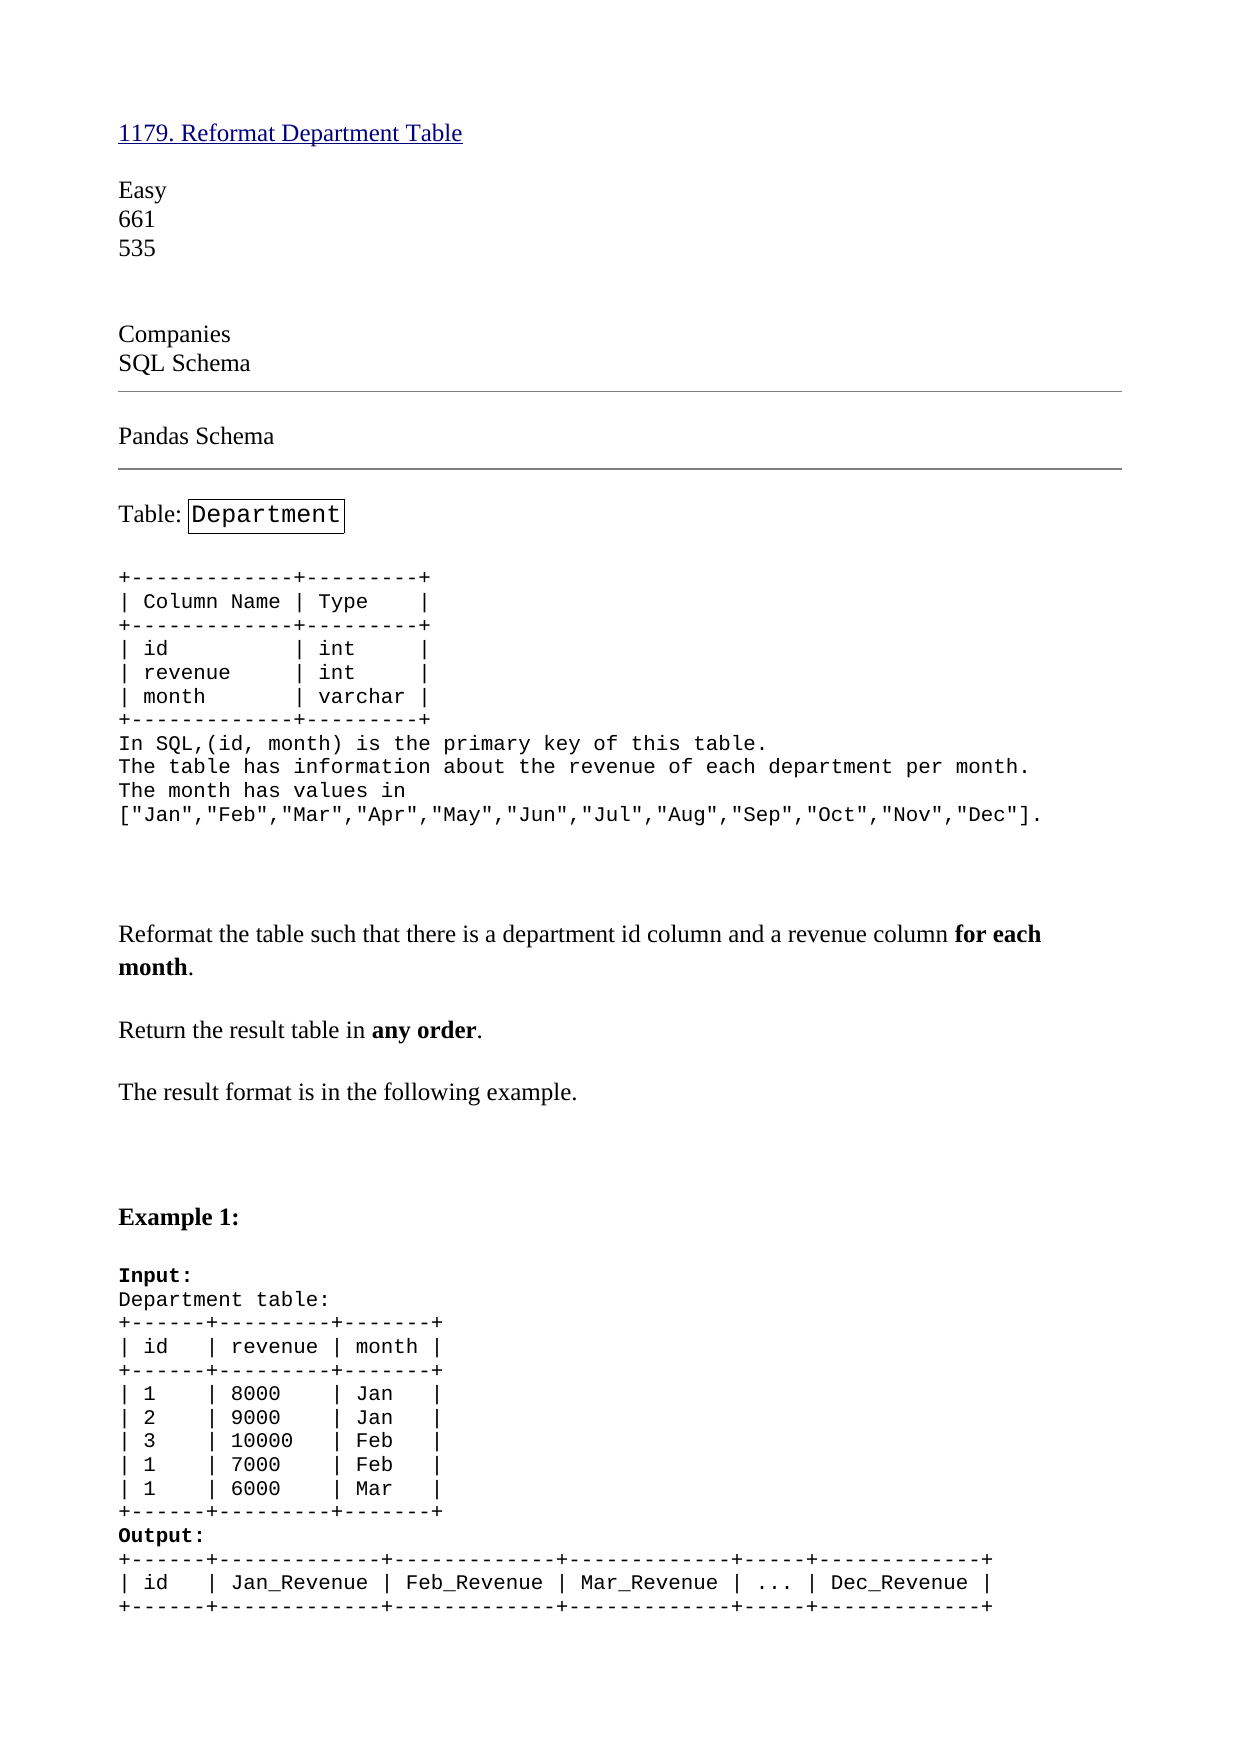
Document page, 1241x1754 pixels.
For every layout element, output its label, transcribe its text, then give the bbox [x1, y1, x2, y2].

text +------+-------------+-------------+-------------+-----+-------------+ [118, 1549, 1122, 1572]
text +-------------+---------+ [118, 567, 1122, 591]
text | id | int | [118, 638, 1122, 662]
text +-------------+---------+ [118, 709, 1122, 733]
text Example 1: [118, 1202, 1122, 1231]
text The table has information about the revenue of each department per month. [118, 757, 1122, 780]
text Reformat the table such that there is a department id column and a revenue column for each month. [118, 919, 1122, 981]
text +------+---------+-------+ [118, 1501, 1122, 1525]
text | 1 | 8000 | Jan | [118, 1383, 1122, 1407]
text | month | varchar | [118, 686, 1122, 709]
text Companies [118, 319, 1122, 348]
text | 1 | 7000 | Feb | [118, 1454, 1122, 1478]
text | revenue | int | [118, 662, 1122, 686]
text | id | revenue | month | [118, 1336, 1122, 1359]
text Easy [118, 176, 1122, 204]
text | Column Name | Type | [118, 591, 1122, 615]
text 535 [118, 233, 1122, 262]
text | 2 | 9000 | Jan | [118, 1407, 1122, 1431]
text Output: [118, 1525, 1122, 1549]
text Department table: [118, 1289, 1122, 1312]
text +------+-------------+-------------+-------------+-----+-------------+ [118, 1596, 1122, 1620]
text +------+---------+-------+ [118, 1312, 1122, 1336]
text Input: [118, 1265, 1122, 1289]
text The result format is in the following example. [118, 1077, 1122, 1106]
text [345, 498, 1122, 533]
text +-------------+---------+ [118, 615, 1122, 638]
text | 3 | 10000 | Feb | [118, 1431, 1122, 1454]
text In SQL,(id, month) is the primary key of this table. [118, 733, 1122, 757]
text SQL Schema [118, 348, 1122, 377]
text 1179. Reformat Department Table [118, 118, 1122, 147]
text The month has values in ["Jan","Feb","Mar","Apr","May","Jun","Jul","Aug","Sep","Oct","Nov","Dec"]. [118, 780, 1122, 827]
text Return the result table in any order. [118, 1015, 1122, 1044]
text | id | Jan_Revenue | Feb_Revenue | Mar_Revenue | ... | Dec_Revenue | [118, 1572, 1122, 1596]
text | 1 | 6000 | Mar | [118, 1478, 1122, 1501]
text 661 [118, 204, 1122, 233]
text +------+---------+-------+ [118, 1359, 1122, 1383]
text Table: Department [118, 498, 344, 533]
text Pandas Schema [118, 421, 1122, 450]
